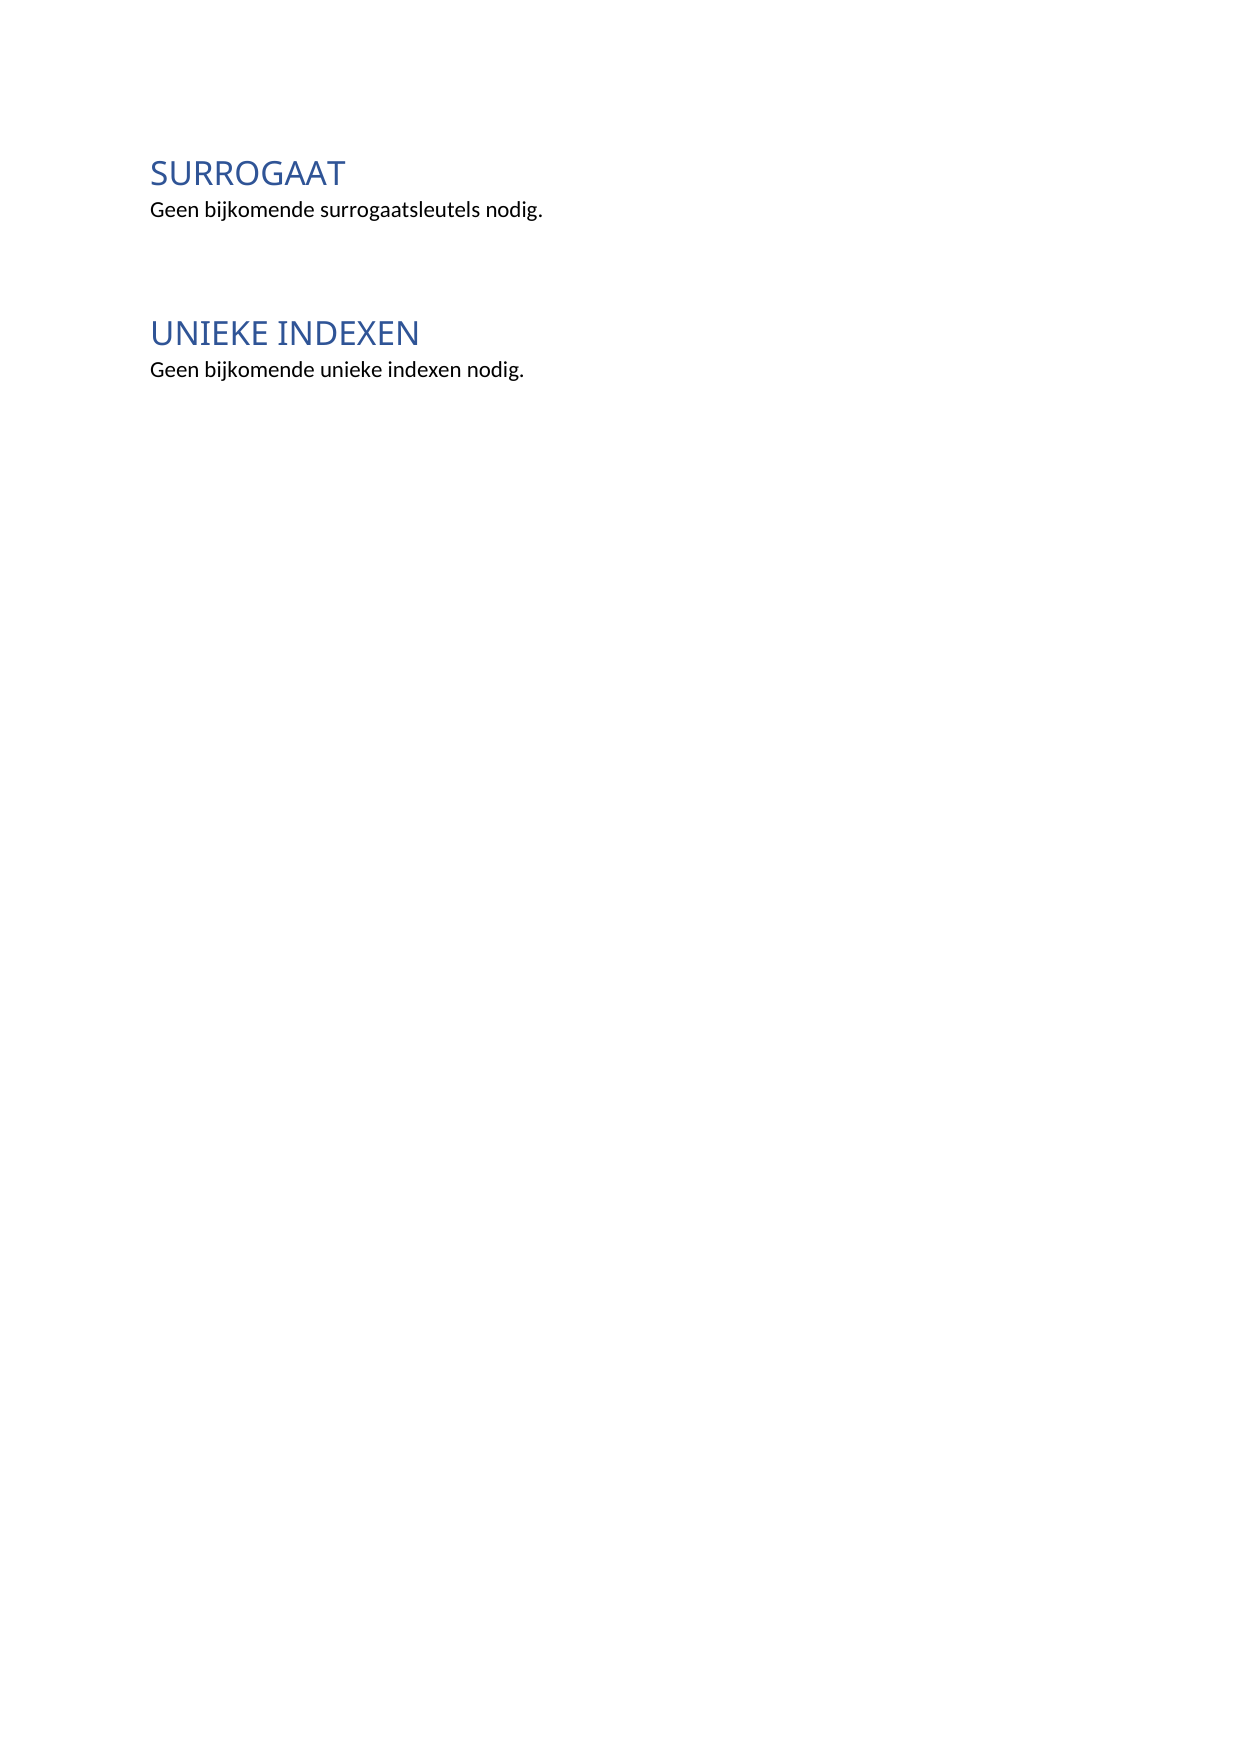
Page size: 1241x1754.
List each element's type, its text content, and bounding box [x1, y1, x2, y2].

text Geen bijkomende unieke indexen nodig. [150, 355, 1090, 383]
text Geen bijkomende surrogaatsleutels nodig. [150, 195, 1090, 223]
subtitle SURROGAAT [150, 150, 1090, 195]
subtitle UNIEKE INDEXEN [150, 310, 1090, 355]
